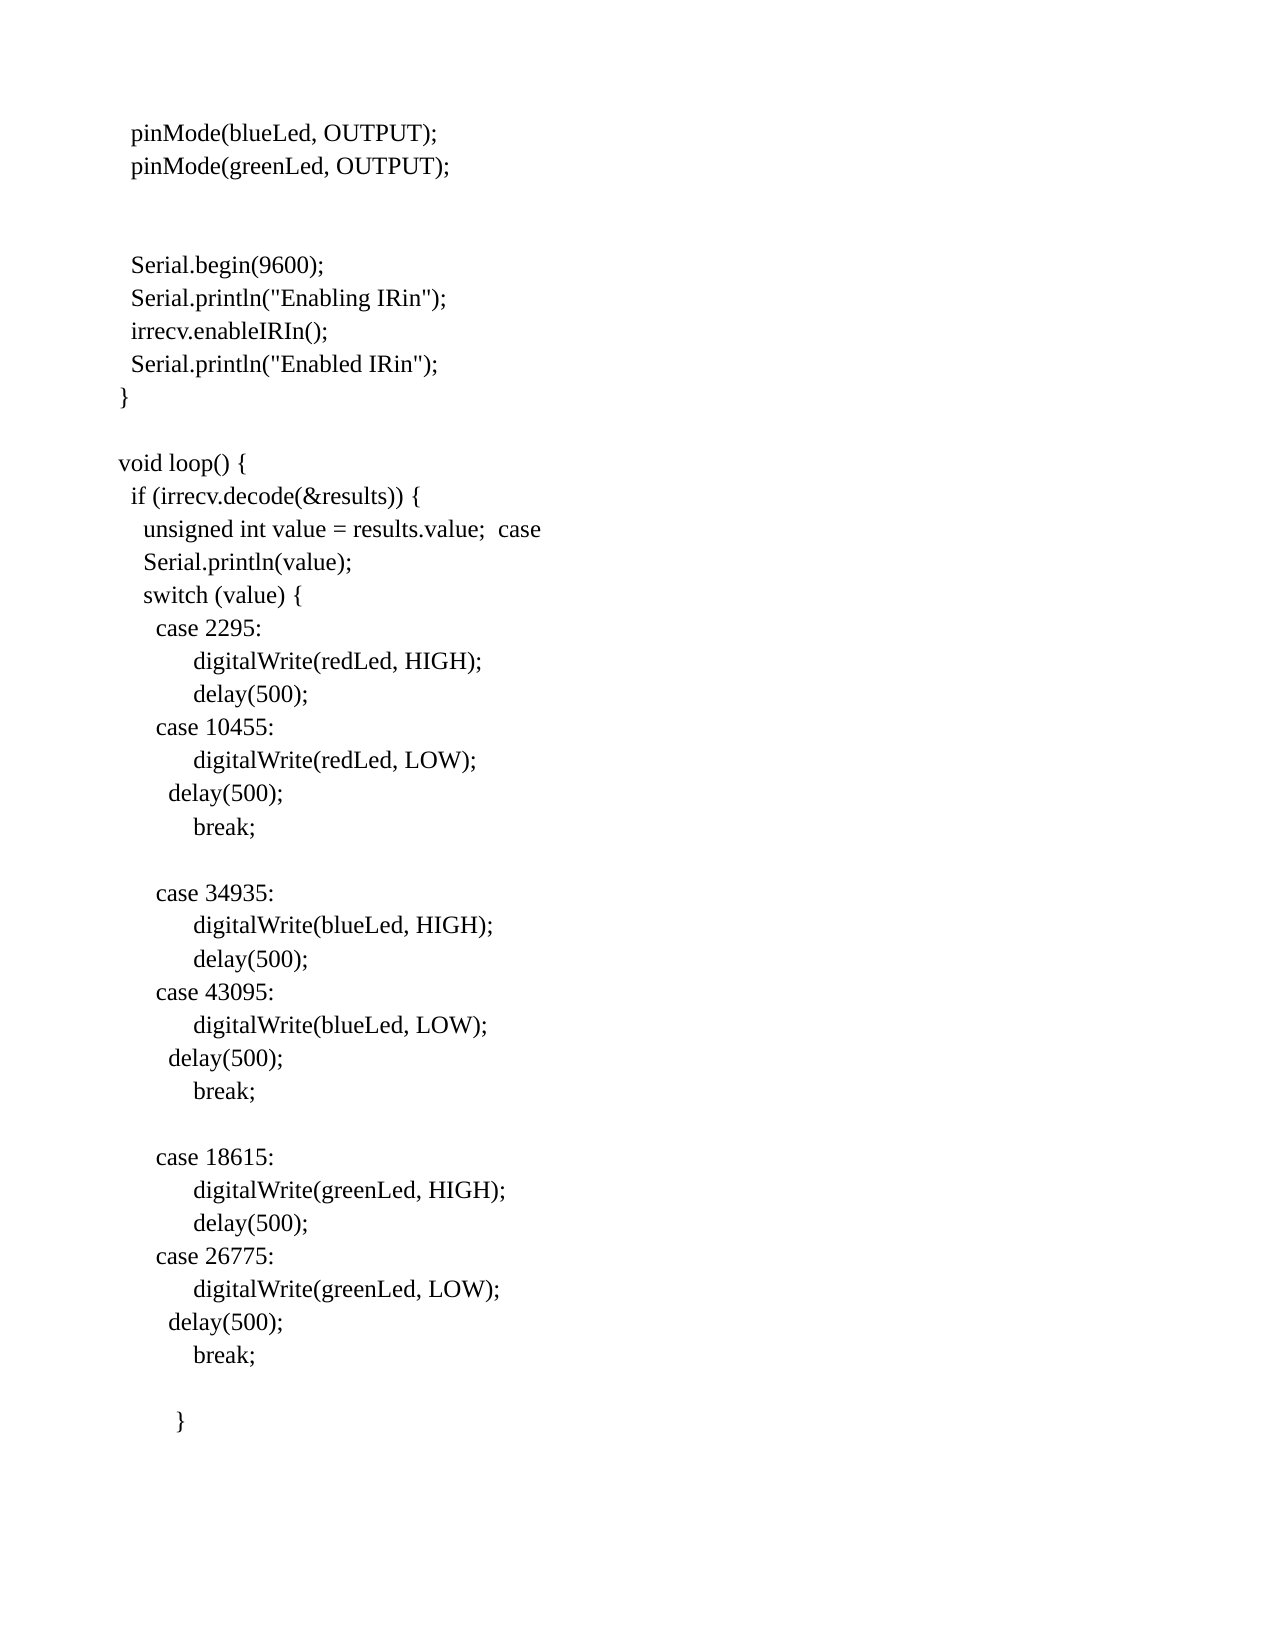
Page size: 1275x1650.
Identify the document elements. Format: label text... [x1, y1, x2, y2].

text } [118, 382, 1157, 411]
text delay(500); [118, 1307, 1157, 1336]
text case 10455: [118, 712, 1157, 741]
text delay(500); [118, 1043, 1157, 1071]
text Serial.println("Enabled IRin"); [118, 349, 1157, 378]
text delay(500); [118, 944, 1157, 972]
text digitalWrite(blueLed, HIGH); [118, 911, 1157, 939]
text Serial.println("Enabling IRin"); [118, 283, 1157, 312]
text case 43095: [118, 977, 1157, 1005]
text break; [118, 1340, 1157, 1369]
text irrecv.enableIRIn(); [118, 316, 1157, 345]
text if (irrecv.decode(&results)) { [118, 481, 1157, 510]
text digitalWrite(greenLed, HIGH); [118, 1175, 1157, 1203]
text case 2295: [118, 613, 1157, 642]
text digitalWrite(blueLed, LOW); [118, 1010, 1157, 1038]
text switch (value) { [118, 580, 1157, 609]
text Serial.println(value); [118, 547, 1157, 576]
text Serial.begin(9600); [118, 250, 1157, 279]
text pinMode(greenLed, OUTPUT); [118, 151, 1157, 180]
text case 34935: [118, 878, 1157, 906]
text digitalWrite(redLed, LOW); [118, 746, 1157, 774]
text case 18615: [118, 1142, 1157, 1171]
text pinMode(blueLed, OUTPUT); [118, 118, 1157, 147]
text delay(500); [118, 778, 1157, 807]
text delay(500); [118, 679, 1157, 708]
text break; [118, 1076, 1157, 1104]
text digitalWrite(greenLed, LOW); [118, 1274, 1157, 1303]
text unsigned int value = results.value; case [118, 514, 1157, 543]
text delay(500); [118, 1208, 1157, 1237]
text digitalWrite(redLed, HIGH); [118, 646, 1157, 675]
text break; [118, 812, 1157, 840]
text case 26775: [118, 1241, 1157, 1269]
text } [118, 1406, 1157, 1435]
text void loop() { [118, 448, 1157, 477]
